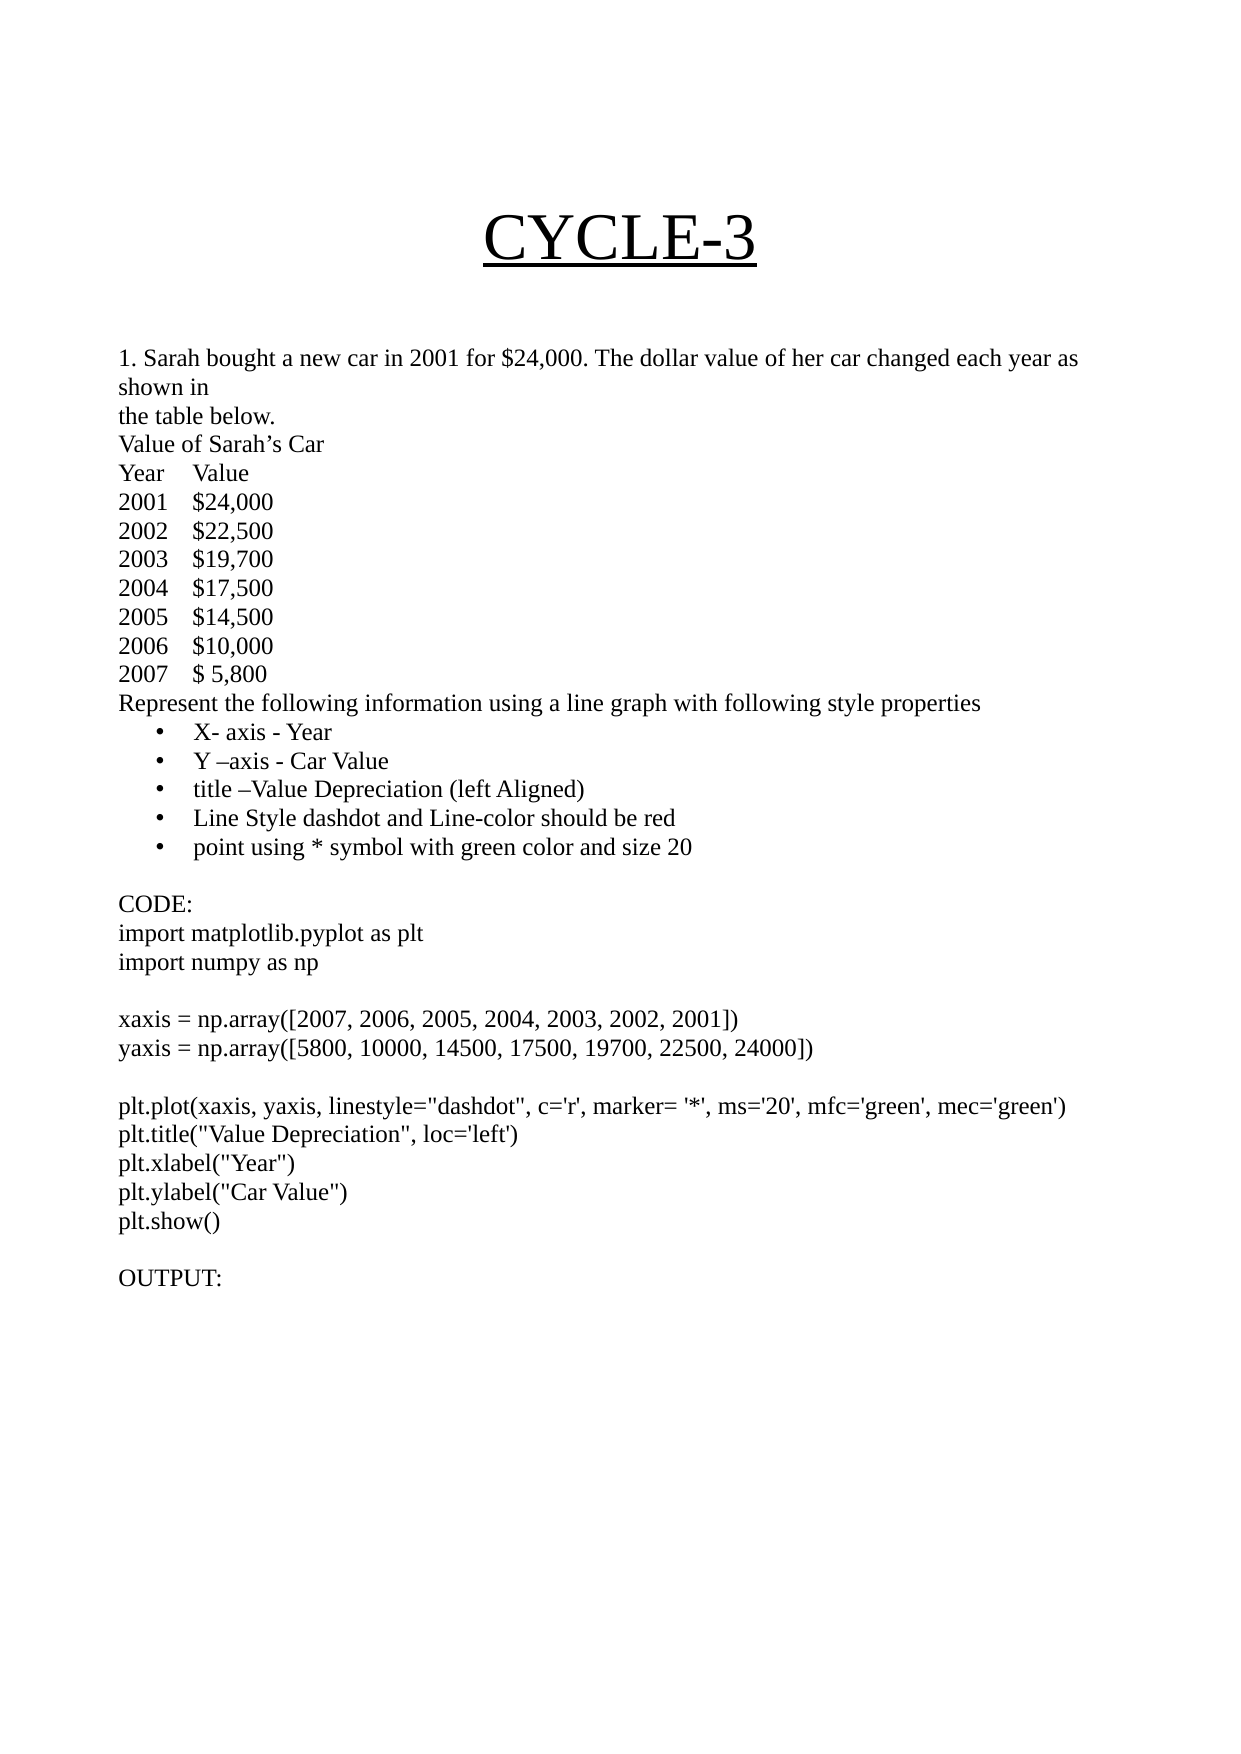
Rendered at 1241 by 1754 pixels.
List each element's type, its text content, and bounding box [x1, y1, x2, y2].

text 2005 $14,500 [118, 602, 1122, 631]
list point using * symbol with green color and size 20 [156, 832, 1122, 861]
text 2003 $19,700 [118, 544, 1122, 573]
text 1. Sarah bought a new car in 2001 for $24,000. The dollar value of her car changed each year as shown in [118, 343, 1122, 401]
text 2001 $24,000 [118, 487, 1122, 516]
list X- axis - Year [156, 717, 1122, 746]
text import numpy as np [118, 947, 1122, 976]
text xaxis = np.array([2007, 2006, 2005, 2004, 2003, 2002, 2001]) [118, 1004, 1122, 1033]
text 2007 $ 5,800 [118, 659, 1122, 688]
text CODE: [118, 889, 1122, 918]
text yaxis = np.array([5800, 10000, 14500, 17500, 19700, 22500, 24000]) [118, 1033, 1122, 1062]
list Y –axis - Car Value [156, 746, 1122, 774]
list Line Style dashdot and Line-color should be red [156, 803, 1122, 832]
text OUTPUT: [118, 1263, 1122, 1292]
text import matplotlib.pyplot as plt [118, 918, 1122, 947]
list title –Value Depreciation (left Aligned) [156, 774, 1122, 803]
text 2006 $10,000 [118, 631, 1122, 659]
text the table below. [118, 401, 1122, 429]
text plt.ylabel("Car Value") [118, 1177, 1122, 1206]
text Value of Sarah’s Car [118, 429, 1122, 458]
text plt.show() [118, 1206, 1122, 1234]
text plt.xlabel("Year") [118, 1148, 1122, 1177]
text Year Value [118, 458, 1122, 487]
text plt.plot(xaxis, yaxis, linestyle="dashdot", c='r', marker= '*', ms='20', mfc='green', mec='green') [118, 1091, 1122, 1119]
list CYCLE-3 [118, 197, 1122, 274]
text Represent the following information using a line graph with following style properties [118, 688, 1122, 717]
text 2004 $17,500 [118, 573, 1122, 602]
text 2002 $22,500 [118, 516, 1122, 544]
text plt.title("Value Depreciation", loc='left') [118, 1119, 1122, 1148]
